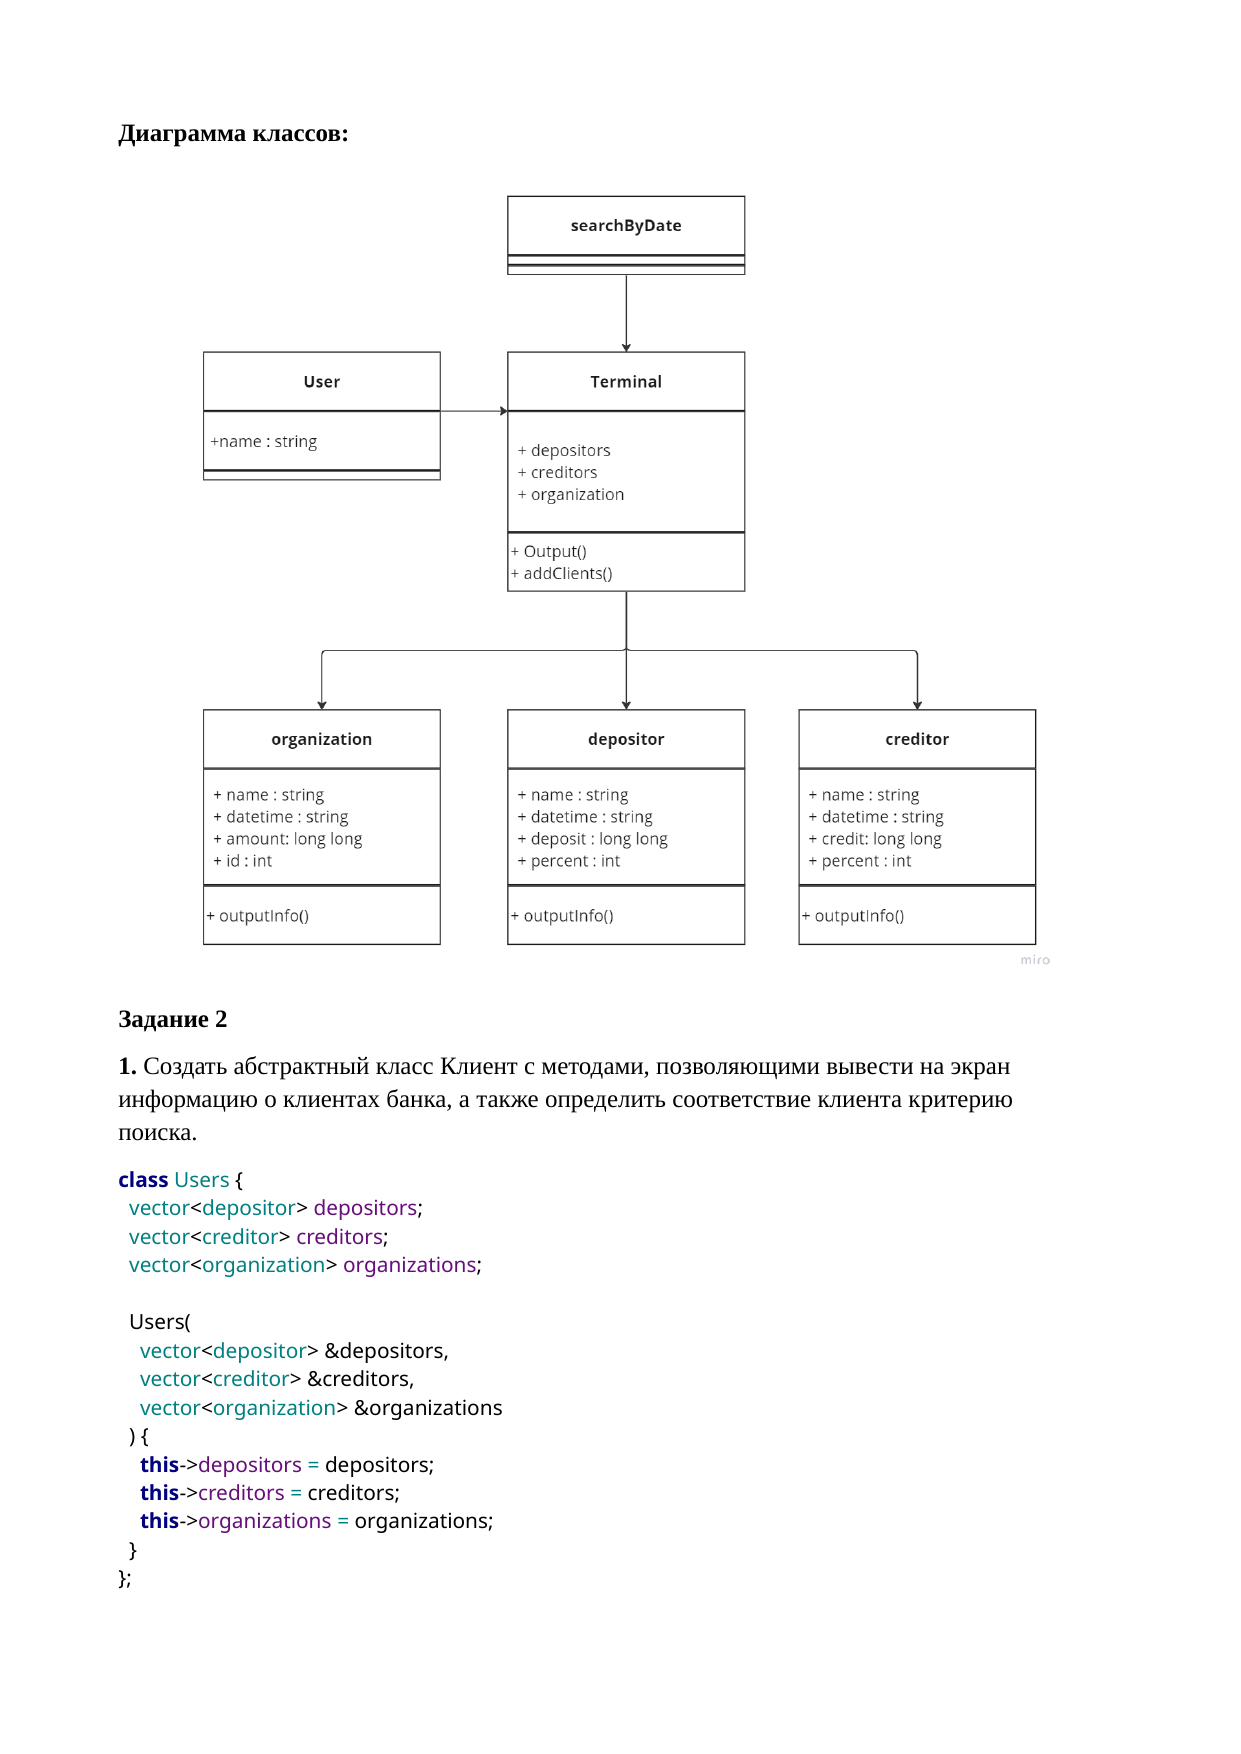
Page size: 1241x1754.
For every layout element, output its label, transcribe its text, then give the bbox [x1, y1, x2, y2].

picture [170, 165, 1070, 985]
text class Users { vector<depositor> depositors; vector<creditor> creditors; vector<organization> organizations; Users( vector<depositor> &depositors, vector<creditor> &creditors, vector<organization> &organizations ) { this->depositors = depositors; this->creditors = creditors; this->organizations = organizations; } }; [118, 1165, 1017, 1592]
text 1. Создать абстрактный класс Клиент с методами, позволяющими вывести на экран информацию о клиентах банка, а также определить соответствие клиента критерию поиска. [118, 1051, 1017, 1146]
text Диаграмма классов: [118, 118, 1017, 147]
text Задание 2 [118, 166, 1017, 1032]
